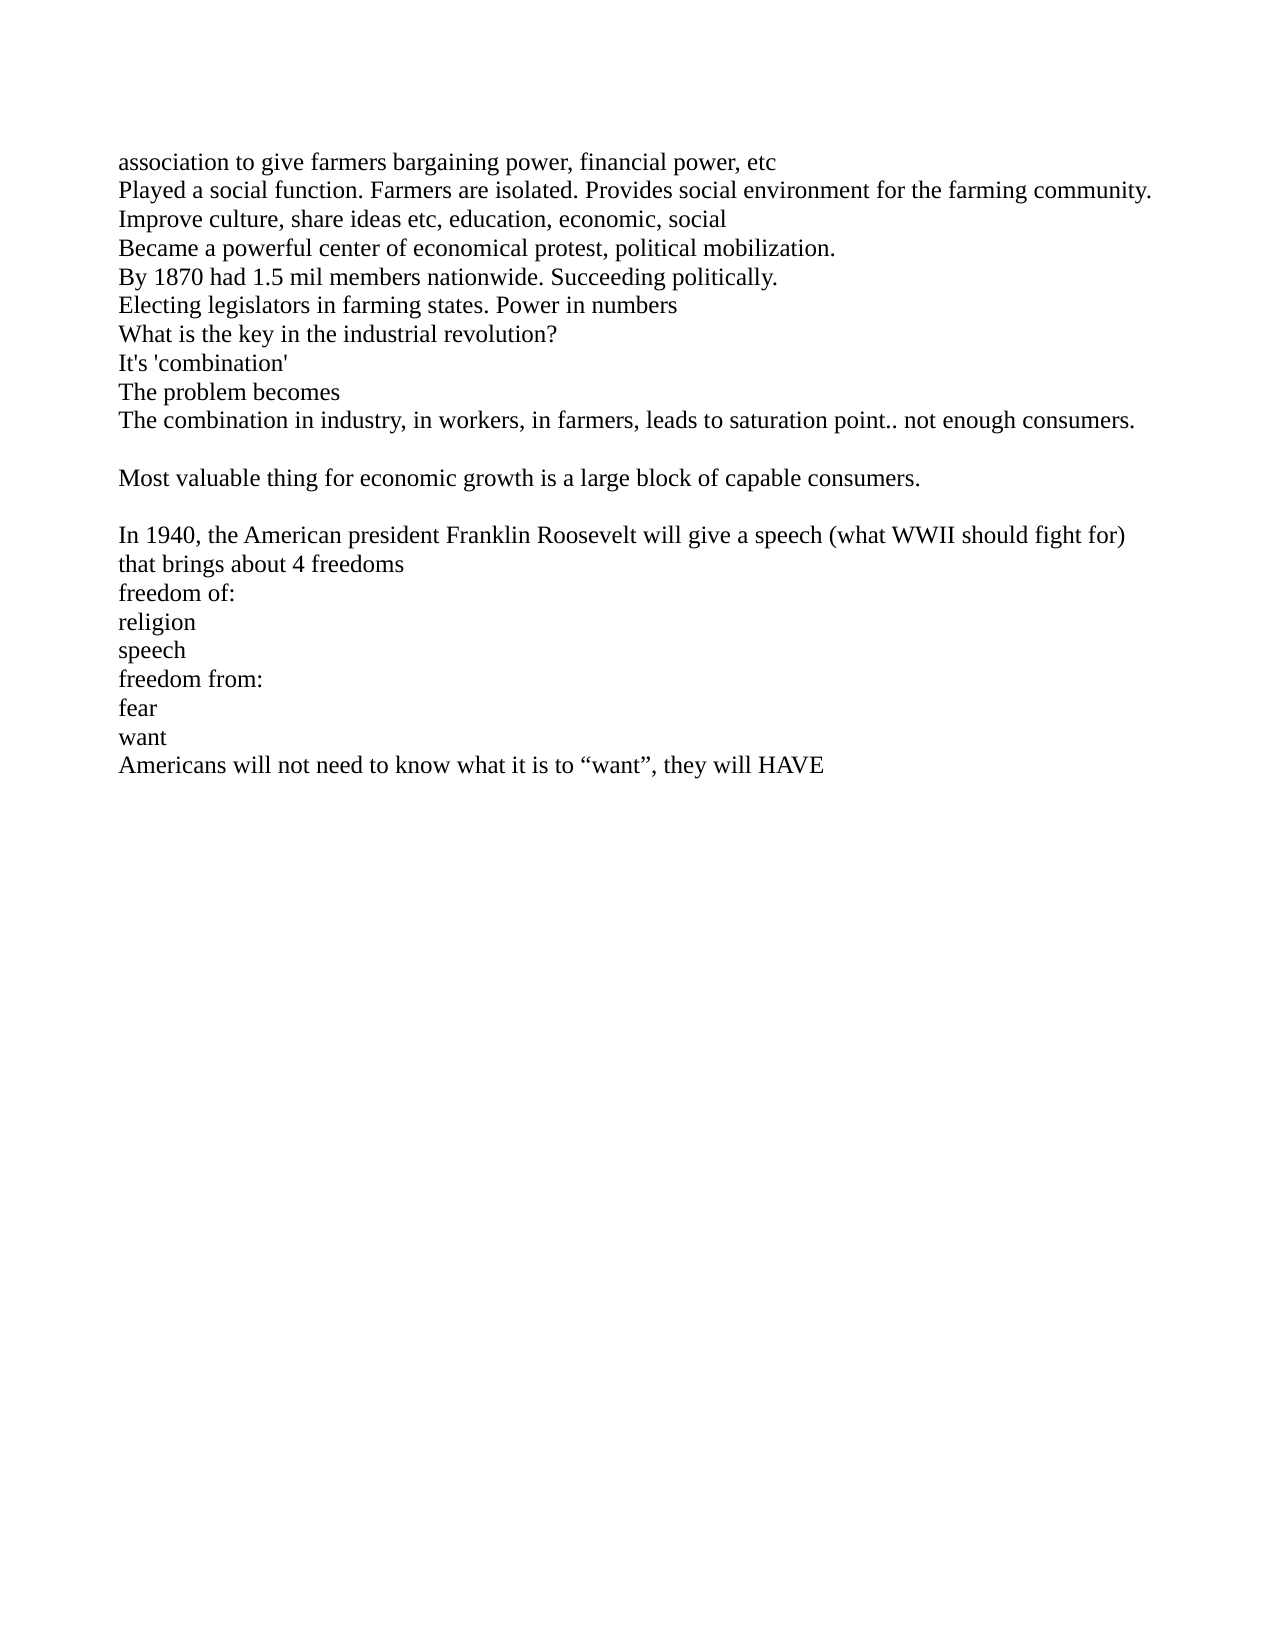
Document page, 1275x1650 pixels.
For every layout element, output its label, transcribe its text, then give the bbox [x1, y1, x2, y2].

text freedom of: [118, 578, 1157, 607]
text speech [118, 636, 1157, 664]
text Became a powerful center of economical protest, political mobilization. [118, 233, 1157, 262]
text The problem becomes [118, 377, 1157, 406]
text fear [118, 693, 1157, 722]
text association to give farmers bargaining power, financial power, etc [118, 147, 1157, 176]
text The combination in industry, in workers, in farmers, leads to saturation point.. not enough consumers. [118, 406, 1157, 434]
text Improve culture, share ideas etc, education, economic, social [118, 204, 1157, 233]
text Americans will not need to know what it is to “want”, they will HAVE [118, 751, 1157, 779]
text religion [118, 607, 1157, 636]
text By 1870 had 1.5 mil members nationwide. Succeeding politically. [118, 262, 1157, 291]
text freedom from: [118, 664, 1157, 693]
text Electing legislators in farming states. Power in numbers [118, 291, 1157, 319]
text Played a social function. Farmers are isolated. Provides social environment for the farming community. [118, 176, 1157, 204]
text Most valuable thing for economic growth is a large block of capable consumers. [118, 463, 1157, 492]
text In 1940, the American president Franklin Roosevelt will give a speech (what WWII should fight for) that brings about 4 freedoms [118, 521, 1157, 578]
text want [118, 722, 1157, 751]
text It's 'combination' [118, 348, 1157, 377]
text What is the key in the industrial revolution? [118, 319, 1157, 348]
